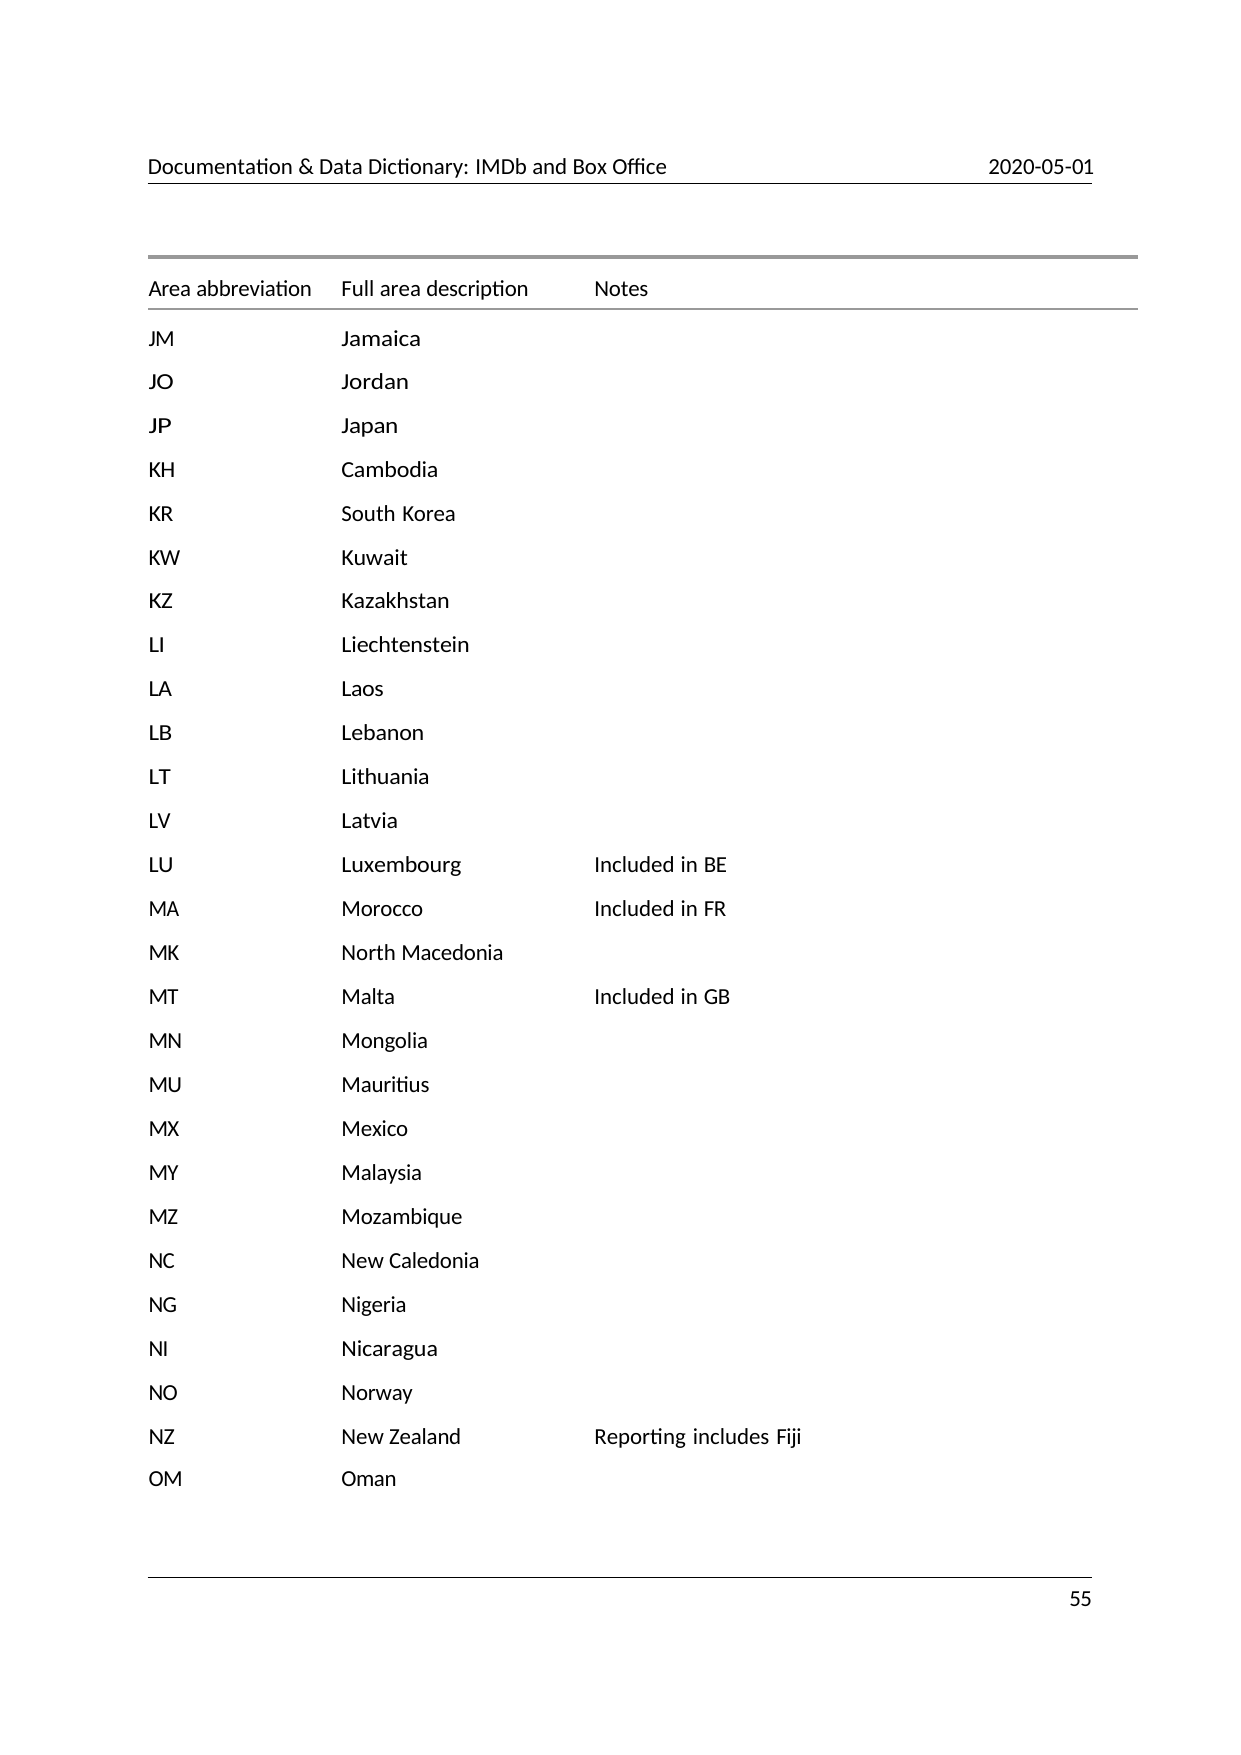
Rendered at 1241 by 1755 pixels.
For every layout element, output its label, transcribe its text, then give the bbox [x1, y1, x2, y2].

table_cell MA [148, 887, 329, 931]
table_cell Morocco [329, 887, 564, 931]
table_cell KR [148, 491, 329, 535]
table_cell North Macedonia [329, 931, 564, 974]
table_cell [564, 1019, 1138, 1062]
table_cell MT [148, 975, 329, 1018]
table_cell [564, 1194, 1138, 1238]
table_cell [564, 447, 1138, 491]
table_cell JM [148, 310, 329, 359]
table_cell Mauritius [329, 1063, 564, 1106]
table_cell Kuwait [329, 535, 564, 579]
table_cell [564, 1458, 1138, 1494]
table_cell LI [148, 623, 329, 667]
table_cell [564, 755, 1138, 799]
table_cell New Caledonia [329, 1238, 564, 1282]
table_header Notes [564, 259, 1138, 308]
table_cell [564, 799, 1138, 843]
table_cell Oman [329, 1458, 564, 1494]
table_cell NI [148, 1326, 329, 1370]
table_cell Included in GB [564, 975, 1138, 1018]
table_header Full area description [329, 259, 564, 308]
table_cell Japan [329, 403, 564, 447]
table_cell OM [148, 1458, 329, 1494]
table_cell [564, 1150, 1138, 1194]
table_cell Jordan [329, 359, 564, 403]
table_cell Laos [329, 667, 564, 711]
table_cell Kazakhstan [329, 579, 564, 623]
table_cell NO [148, 1370, 329, 1414]
table_cell Nigeria [329, 1282, 564, 1326]
table_cell Mongolia [329, 1019, 564, 1062]
table_cell Malaysia [329, 1150, 564, 1194]
table_cell [564, 1326, 1138, 1370]
table_cell LT [148, 755, 329, 799]
table_cell MU [148, 1063, 329, 1106]
table_cell Norway [329, 1370, 564, 1414]
table_cell [564, 491, 1138, 535]
table_cell [564, 579, 1138, 623]
table_cell Included in FR [564, 887, 1138, 931]
table_cell MN [148, 1019, 329, 1062]
table_cell Included in BE [564, 843, 1138, 887]
table_cell MY [148, 1150, 329, 1194]
table_cell [564, 1106, 1138, 1150]
table_cell JP [148, 403, 329, 447]
table_cell Nicaragua [329, 1326, 564, 1370]
table_cell KH [148, 447, 329, 491]
table_cell LB [148, 711, 329, 755]
table_cell LA [148, 667, 329, 711]
table_cell MK [148, 931, 329, 974]
table_cell Latvia [329, 799, 564, 843]
table_header Area abbreviation [148, 259, 329, 308]
table_cell [564, 359, 1138, 403]
table_cell JO [148, 359, 329, 403]
table_cell Mexico [329, 1106, 564, 1150]
table_cell [564, 623, 1138, 667]
table_cell NC [148, 1238, 329, 1282]
table_cell MZ [148, 1194, 329, 1238]
table_cell KZ [148, 579, 329, 623]
table_cell Lithuania [329, 755, 564, 799]
table_cell Mozambique [329, 1194, 564, 1238]
table_cell NZ [148, 1414, 329, 1458]
table_cell Luxembourg [329, 843, 564, 887]
table_cell [564, 1282, 1138, 1326]
table_cell Liechtenstein [329, 623, 564, 667]
table_cell [564, 535, 1138, 579]
table_cell [564, 931, 1138, 974]
table_cell LV [148, 799, 329, 843]
table_cell [564, 711, 1138, 755]
table_cell [564, 310, 1138, 359]
table_cell [564, 403, 1138, 447]
table_cell Malta [329, 975, 564, 1018]
table_cell [564, 667, 1138, 711]
table_cell [564, 1238, 1138, 1282]
table_cell [564, 1370, 1138, 1414]
table_cell KW [148, 535, 329, 579]
table_cell South Korea [329, 491, 564, 535]
table_cell MX [148, 1106, 329, 1150]
table_cell NG [148, 1282, 329, 1326]
table_cell New Zealand [329, 1414, 564, 1458]
table_cell Cambodia [329, 447, 564, 491]
table_cell Reporting includes Fiji [564, 1414, 1138, 1458]
table_cell Lebanon [329, 711, 564, 755]
table_cell LU [148, 843, 329, 887]
table_cell [564, 1063, 1138, 1106]
table_cell Jamaica [329, 310, 564, 359]
